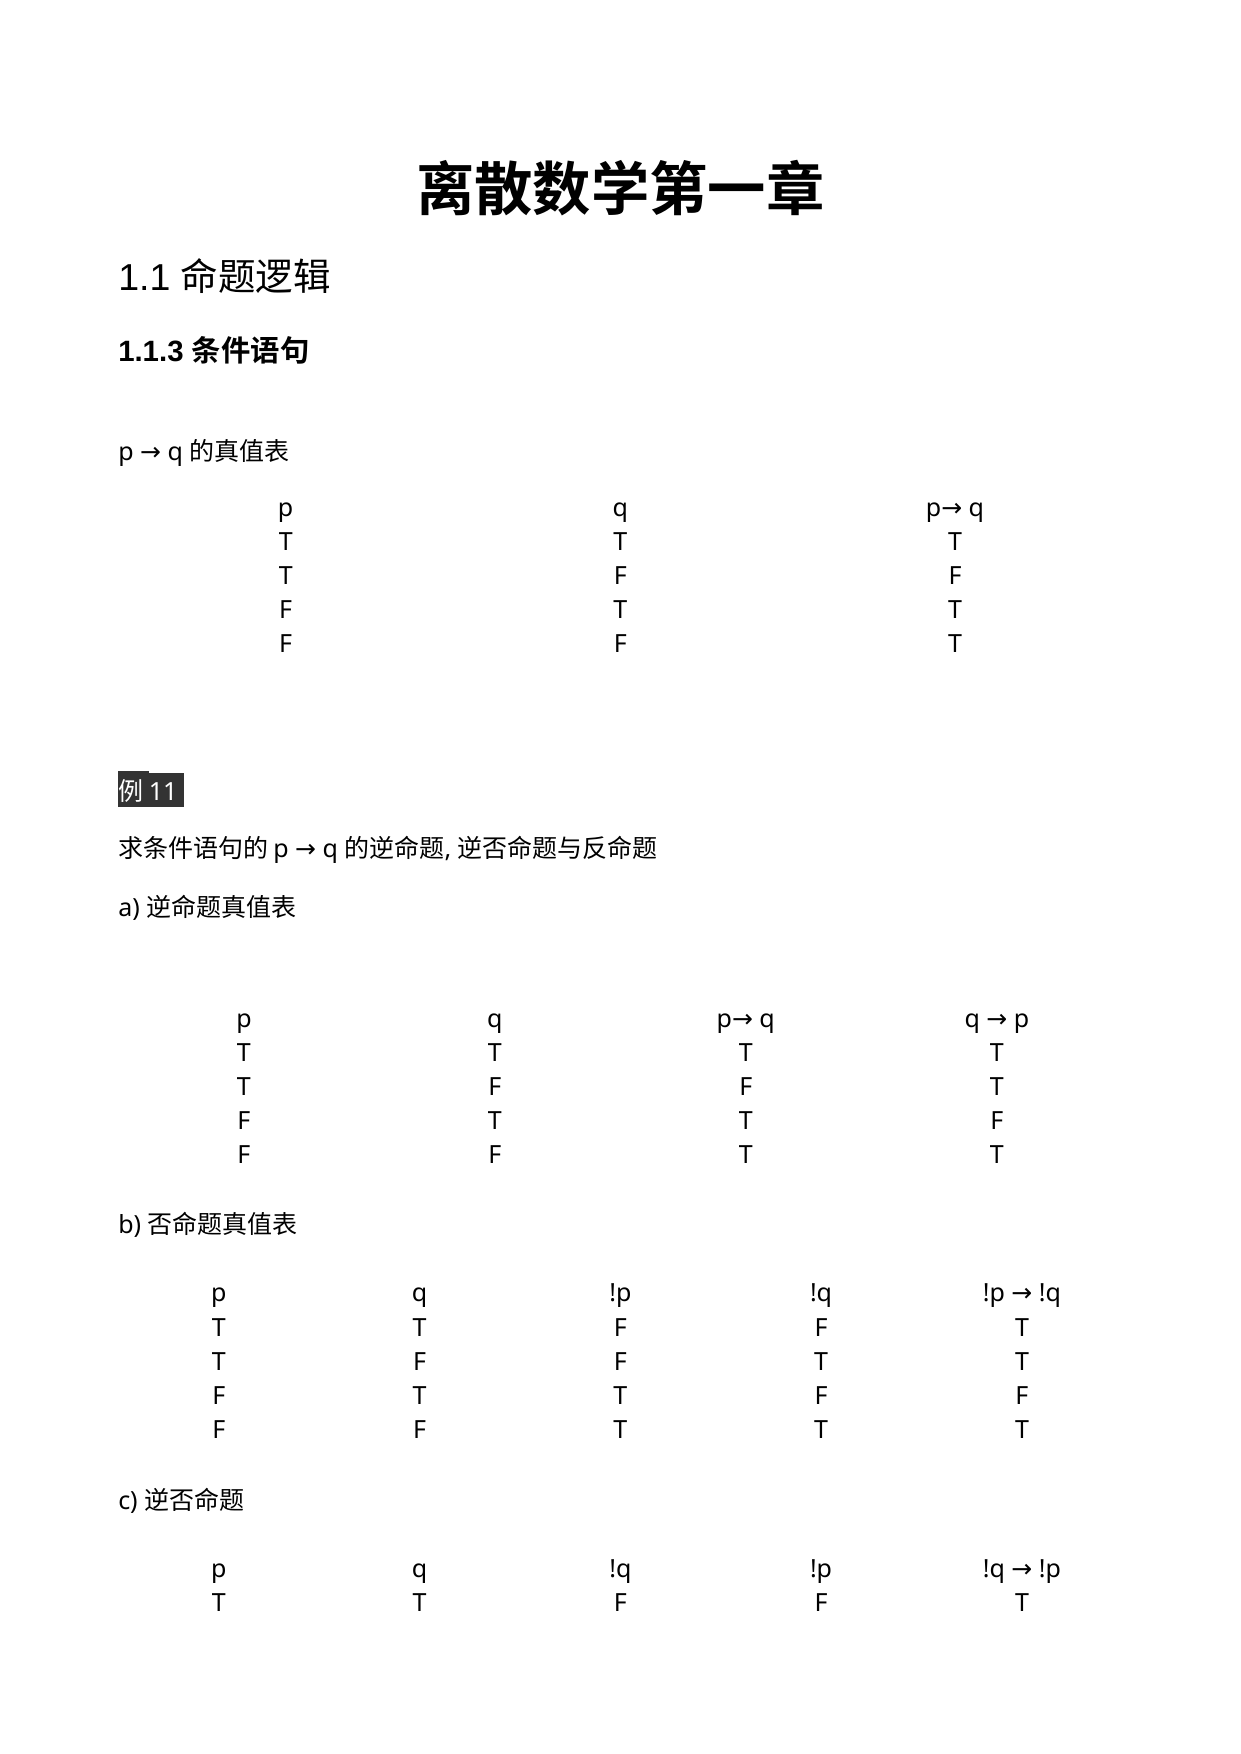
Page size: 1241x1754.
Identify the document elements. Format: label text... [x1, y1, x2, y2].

table_header p [118, 1000, 369, 1034]
table_cell F [118, 1377, 319, 1411]
table_cell T [118, 1585, 319, 1619]
table_header p→ q [620, 1000, 871, 1034]
table_cell F [520, 1309, 720, 1343]
table_cell F [788, 558, 1122, 592]
table_cell T [871, 1069, 1122, 1103]
table_cell T [319, 1309, 520, 1343]
table_header !p [720, 1551, 921, 1585]
table_cell F [921, 1377, 1122, 1411]
table_cell F [319, 1411, 520, 1452]
table_cell F [319, 1343, 520, 1377]
table_cell F [118, 626, 453, 660]
table_cell T [720, 1411, 921, 1452]
table_cell F [720, 1585, 921, 1619]
table_cell F [720, 1309, 921, 1343]
table_cell F [118, 1411, 319, 1452]
text 例 11 [118, 771, 1122, 807]
table_cell T [788, 626, 1122, 660]
table_cell T [871, 1035, 1122, 1068]
table_cell T [788, 524, 1122, 558]
table_header q [319, 1551, 520, 1585]
table_header p [118, 1551, 319, 1585]
table_cell T [118, 558, 453, 592]
table_header q [453, 490, 787, 524]
table_cell T [921, 1343, 1122, 1377]
table_cell T [520, 1411, 720, 1452]
table_cell F [369, 1137, 620, 1171]
table_header !q [520, 1551, 720, 1585]
table_cell F [720, 1377, 921, 1411]
table_cell T [620, 1137, 871, 1171]
table_cell T [118, 1069, 369, 1103]
table_cell F [620, 1069, 871, 1103]
table_cell T [118, 1309, 319, 1343]
table_cell F [118, 1103, 369, 1137]
table_header p→ q [788, 490, 1122, 524]
text a) 逆命题真值表 [118, 887, 1122, 923]
table_cell F [453, 558, 787, 592]
text 求条件语句的p → q 的逆命题, 逆否命题与反命题 [118, 829, 1122, 865]
table_cell T [118, 1035, 369, 1068]
table_cell T [921, 1585, 1122, 1619]
table_cell T [453, 524, 787, 558]
table_cell T [369, 1103, 620, 1137]
table_cell T [453, 592, 787, 626]
table_cell T [620, 1035, 871, 1068]
title 离散数学第一章 [118, 143, 1122, 228]
text b) 否命题真值表 [118, 1205, 1122, 1241]
table_cell T [620, 1103, 871, 1137]
subtitle 1.1 命题逻辑 [118, 246, 1122, 301]
table_header p [118, 1275, 319, 1309]
table_cell F [520, 1343, 720, 1377]
table_header !p → !q [921, 1275, 1122, 1309]
table_cell T [871, 1137, 1122, 1171]
table_cell F [118, 592, 453, 626]
table_header p [118, 490, 453, 524]
table_header q [369, 1000, 620, 1034]
table_cell F [453, 626, 787, 660]
table_cell T [118, 524, 453, 558]
table_cell T [788, 592, 1122, 626]
table_header q → p [871, 1000, 1122, 1034]
table_cell T [921, 1411, 1122, 1452]
table_cell T [720, 1343, 921, 1377]
table_header !q [720, 1275, 921, 1309]
table_cell F [118, 1137, 369, 1171]
table_cell T [921, 1309, 1122, 1343]
table_cell T [369, 1035, 620, 1068]
table_cell F [520, 1585, 720, 1619]
subtitle 1.1.3 条件语句 [118, 328, 1122, 370]
table_header q [319, 1275, 520, 1309]
table_header !q → !p [921, 1551, 1122, 1585]
text p → q 的真值表 [118, 432, 1122, 468]
text c) 逆否命题 [118, 1480, 1122, 1517]
table_cell T [319, 1377, 520, 1411]
table_cell T [520, 1377, 720, 1411]
table_cell F [369, 1069, 620, 1103]
table_cell F [871, 1103, 1122, 1137]
table_cell T [118, 1343, 319, 1377]
table_cell T [319, 1585, 520, 1619]
table_header !p [520, 1275, 720, 1309]
